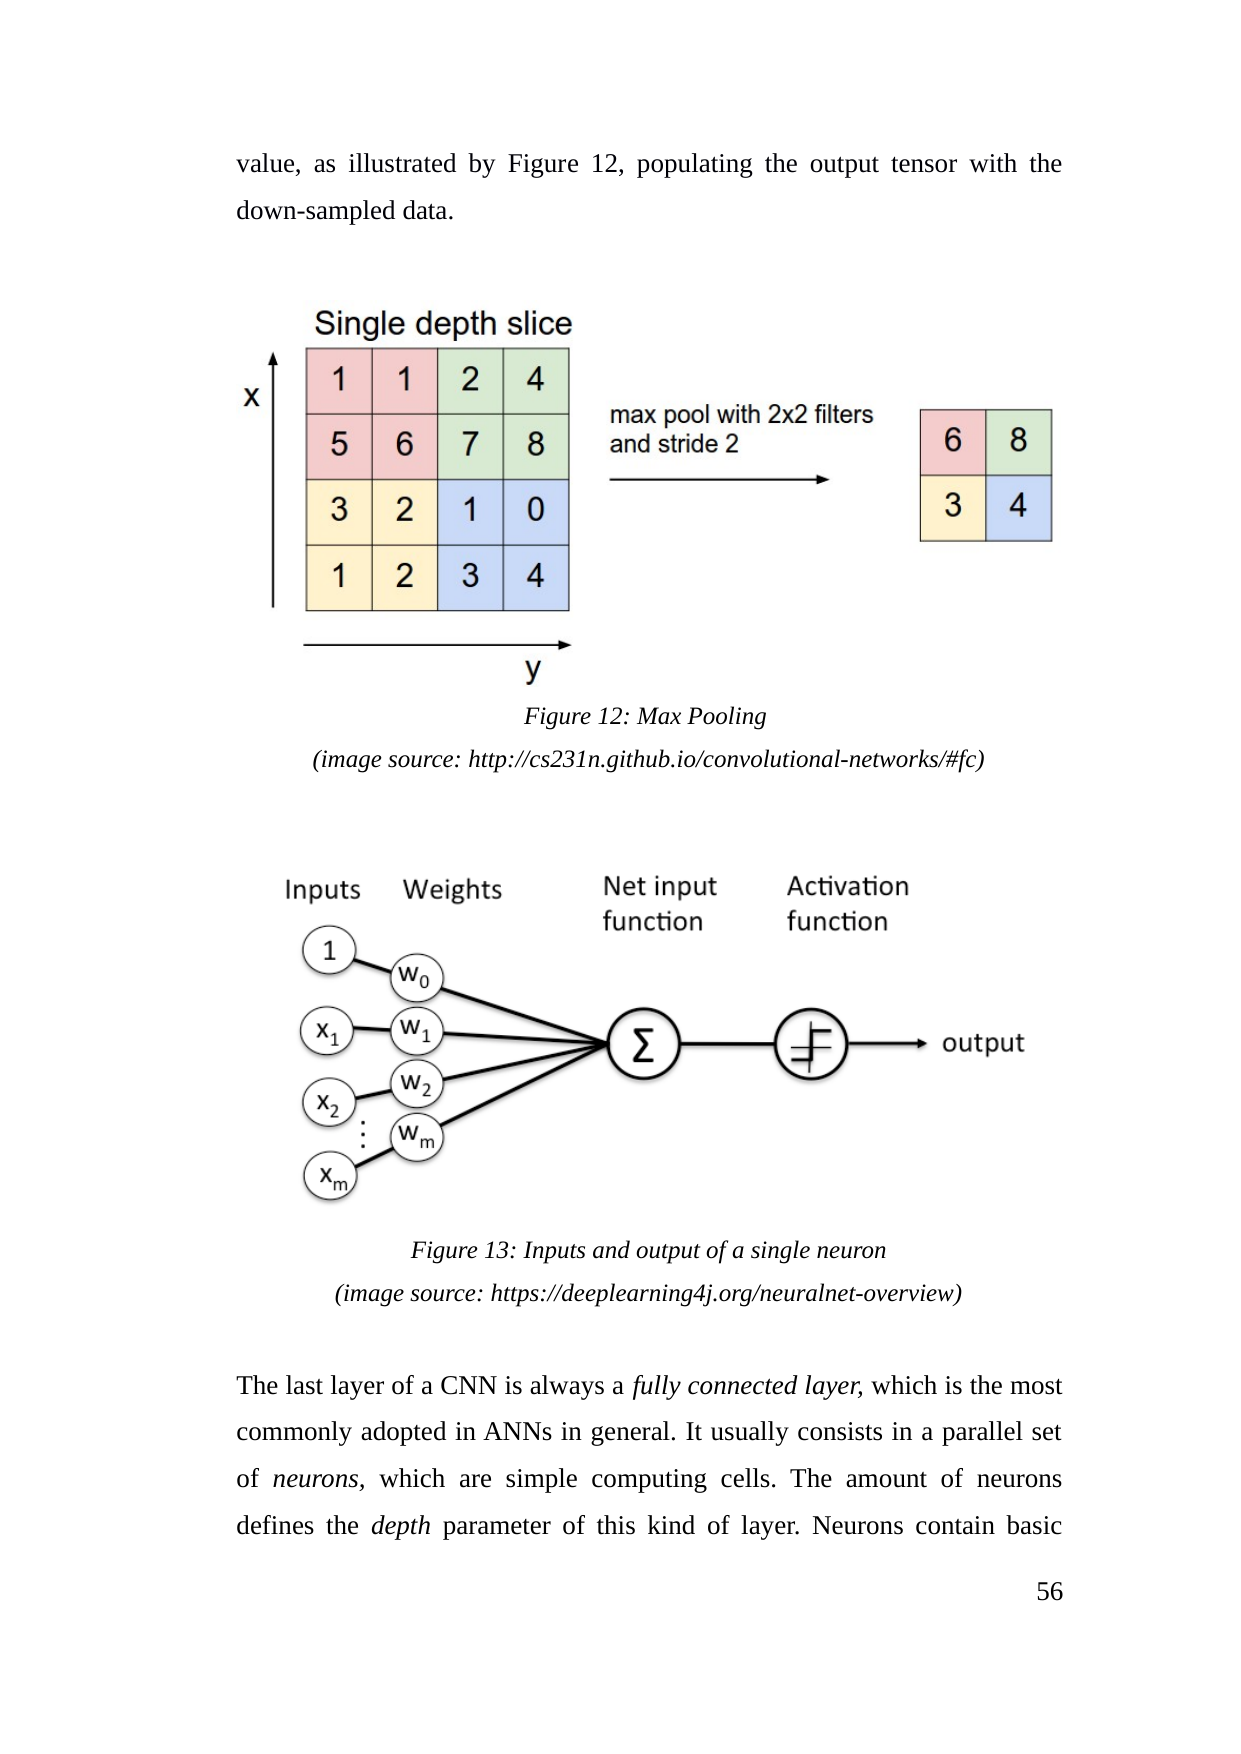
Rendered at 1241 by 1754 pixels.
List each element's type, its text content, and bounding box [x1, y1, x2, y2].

text value, as illustrated by Figure 12, populating the output tensor with the down-sampled data. [236, 148, 1063, 225]
text Figure 13: Inputs and output of a single neuron (image source: https://deeplearning4j.org/neuralnet-overview) [266, 1221, 1033, 1307]
text Figure 12: Max Pooling (image source: http://cs231n.github.io/convolutional-networks/#fc) [236, 687, 1063, 773]
picture [236, 300, 1063, 687]
picture [265, 847, 1034, 1221]
text The last layer of a CNN is always a fully connected layer, which is the most commonly adopted in ANNs in general. It usually consists in a parallel set of neurons, which are simple computing cells. The amount of neurons defines the depth parameter of this kind of layer. Neurons contain basic [236, 1369, 1063, 1540]
